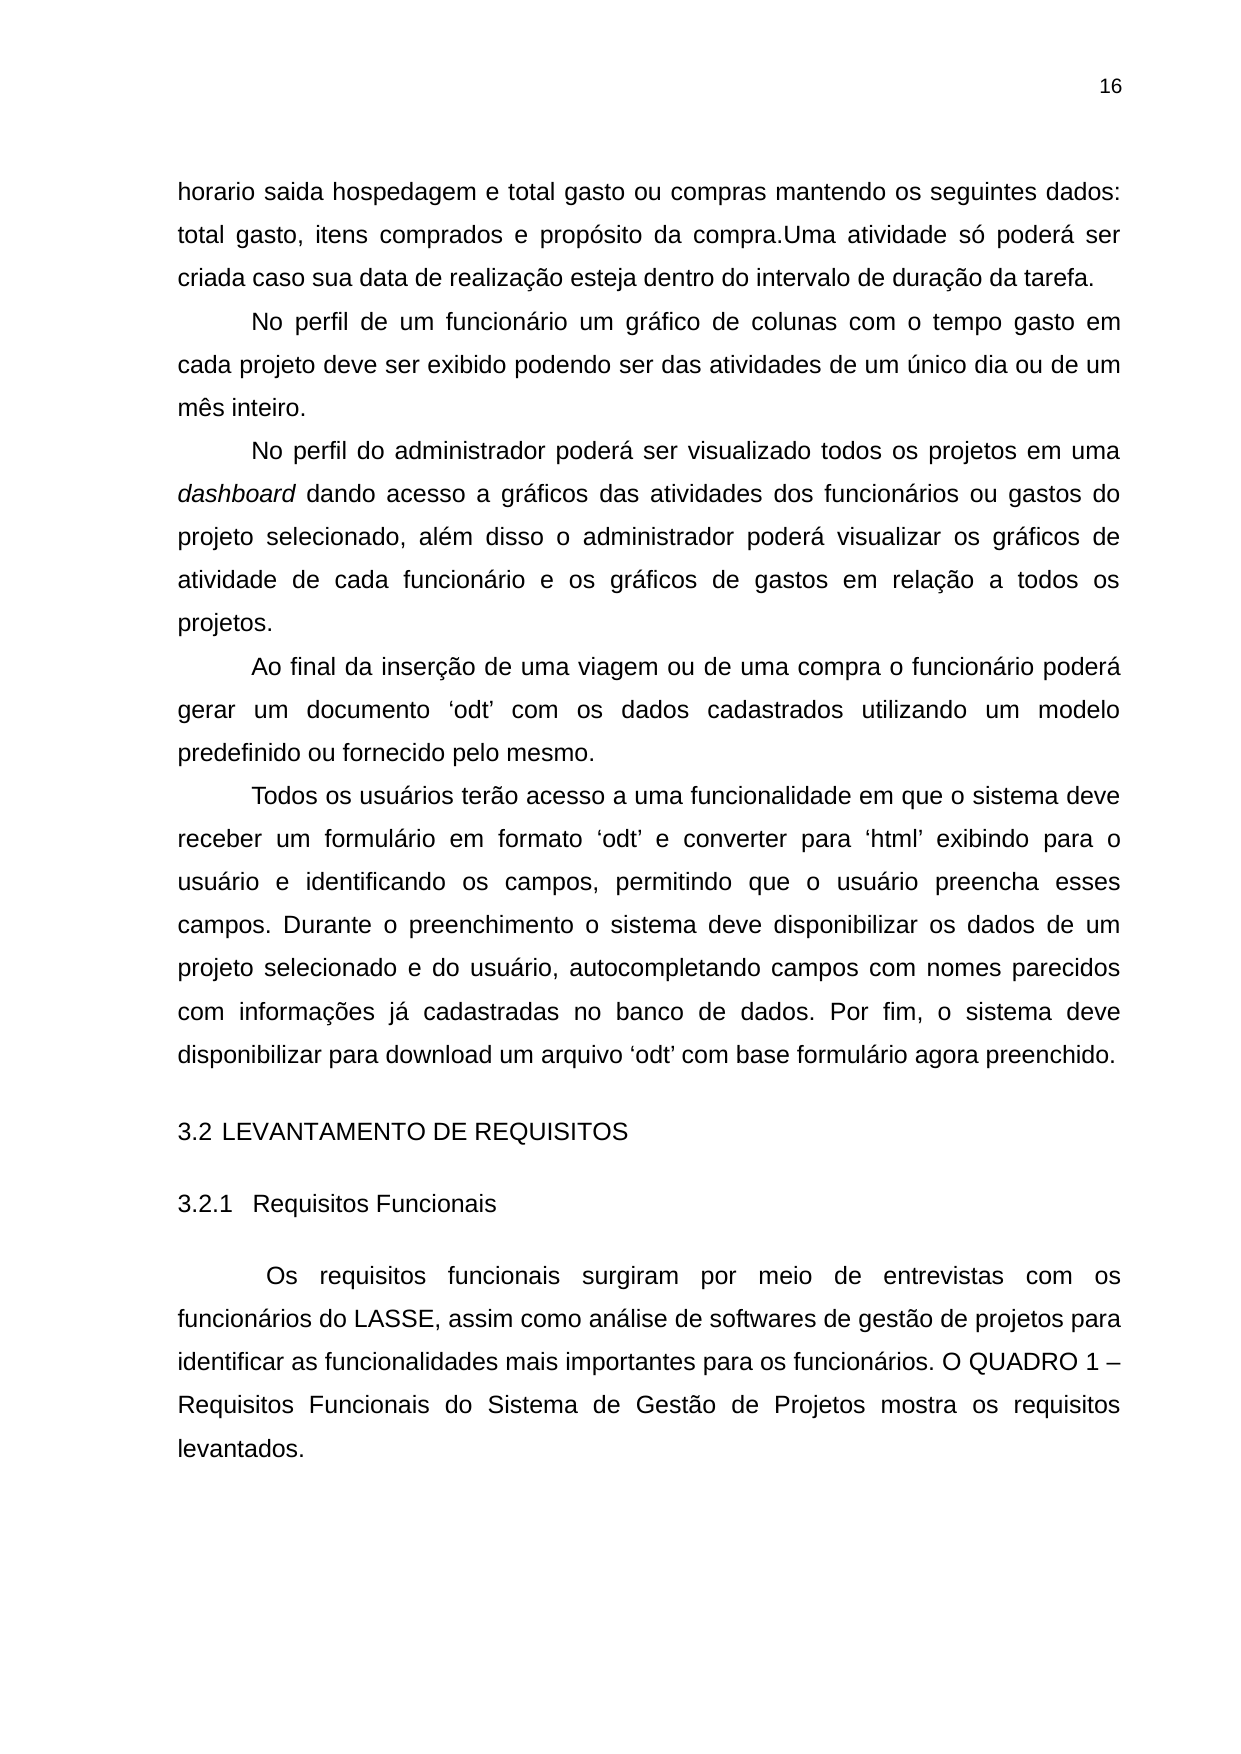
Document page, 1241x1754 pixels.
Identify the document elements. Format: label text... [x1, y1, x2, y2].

subtitle Requisitos Funcionais [177, 1189, 1122, 1218]
text Todos os usuários terão acesso a uma funcionalidade em que o sistema deve receber um formulário em formato ‘odt’ e converter para ‘html’ exibindo para o usuário e identificando os campos, permitindo que o usuário preencha esses campos. Durante o preenchimento o sistema deve disponibilizar os dados de um projeto selecionado e do usuário, autocompletando campos com nomes parecidos com informações já cadastradas no banco de dados. Por fim, o sistema deve disponibilizar para download um arquivo ‘odt’ com base formulário agora preenchido. [177, 781, 1122, 1068]
text No perfil de um funcionário um gráfico de colunas com o tempo gasto em cada projeto deve ser exibido podendo ser das atividades de um único dia ou de um mês inteiro. [177, 307, 1122, 422]
list Os requisitos funcionais surgiram por meio de entrevistas com os funcionários do LASSE, assim como análise de softwares de gestão de projetos para identificar as funcionalidades mais importantes para os funcionários. O QUADRO 1 – Requisitos Funcionais do Sistema de Gestão de Projetos mostra os requisitos levantados. [177, 1261, 1122, 1462]
subtitle Levantamento de Requisitos [177, 1117, 1122, 1146]
text Ao final da inserção de uma viagem ou de uma compra o funcionário poderá gerar um documento ‘odt’ com os dados cadastrados utilizando um modelo predefinido ou fornecido pelo mesmo. [177, 652, 1122, 767]
text horario saida hospedagem e total gasto ou compras mantendo os seguintes dados: total gasto, itens comprados e propósito da compra.Uma atividade só poderá ser criada caso sua data de realização esteja dentro do intervalo de duração da tarefa. [177, 177, 1122, 292]
text No perfil do administrador poderá ser visualizado todos os projetos em uma dashboard dando acesso a gráficos das atividades dos funcionários ou gastos do projeto selecionado, além disso o administrador poderá visualizar os gráficos de atividade de cada funcionário e os gráficos de gastos em relação a todos os projetos. [177, 436, 1122, 637]
